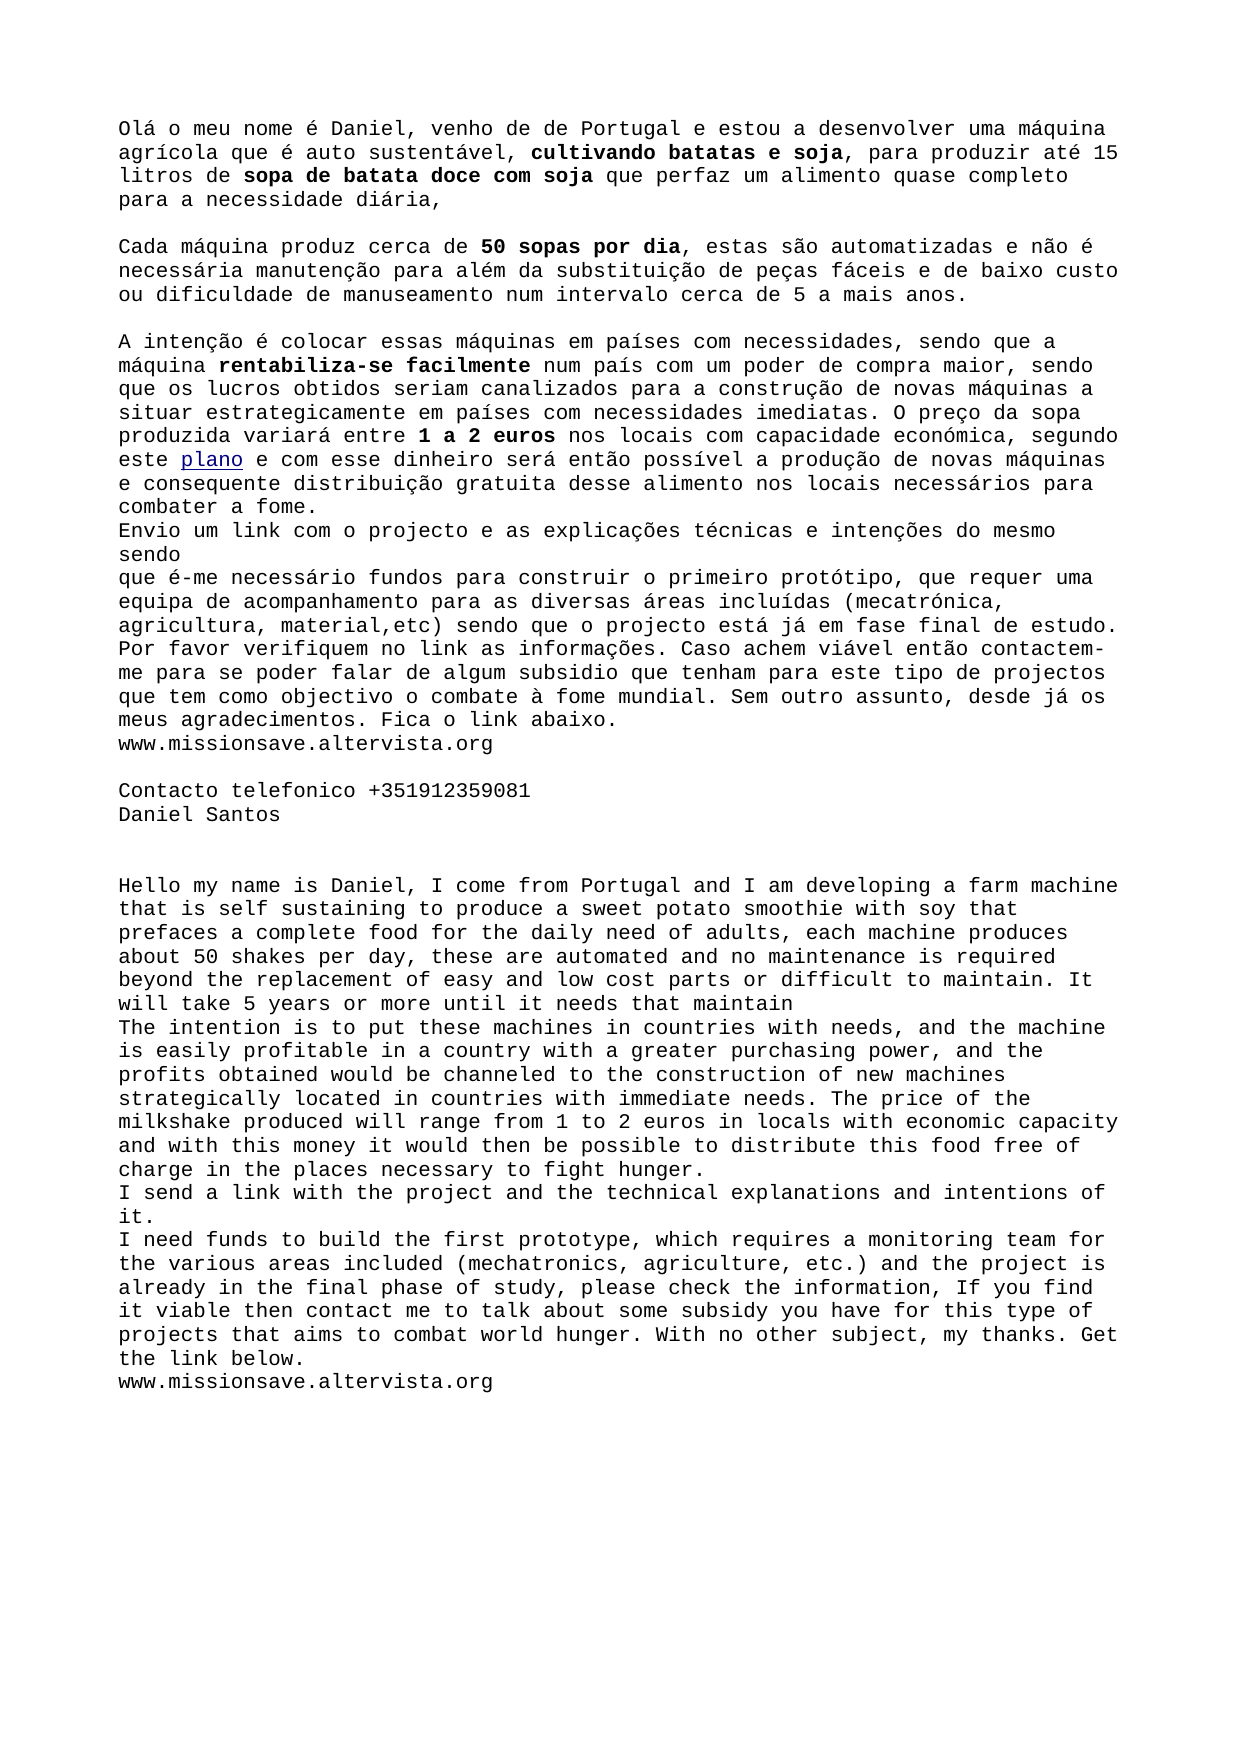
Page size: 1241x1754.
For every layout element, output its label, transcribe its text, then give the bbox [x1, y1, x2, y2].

text Por favor verifiquem no link as informações. Caso achem viável então contactem-me para se poder falar de algum subsidio que tenham para este tipo de projectos que tem como objectivo o combate à fome mundial. Sem outro assunto, desde já os meus agradecimentos. Fica o link abaixo. [118, 638, 1122, 733]
text www.missionsave.altervista.org [118, 1371, 1122, 1395]
text www.missionsave.altervista.org [118, 733, 1122, 757]
text The intention is to put these machines in countries with needs, and the machine is easily profitable in a country with a greater purchasing power, and the profits obtained would be channeled to the construction of new machines strategically located in countries with immediate needs. The price of the milkshake produced will range from 1 to 2 euros in locals with economic capacity and with this money it would then be possible to distribute this food free of charge in the places necessary to fight hunger. [118, 1017, 1122, 1182]
text Envio um link com o projecto e as explicações técnicas e intenções do mesmo sendo [118, 520, 1122, 567]
text A intenção é colocar essas máquinas em países com necessidades, sendo que a máquina rentabiliza-se facilmente num país com um poder de compra maior, sendo que os lucros obtidos seriam canalizados para a construção de novas máquinas a situar estrategicamente em países com necessidades imediatas. O preço da sopa produzida variará entre 1 a 2 euros nos locais com capacidade económica, segundo este plano e com esse dinheiro será então possível a produção de novas máquinas e consequente distribuição gratuita desse alimento nos locais necessários para combater a fome. [118, 331, 1122, 520]
text I need funds to build the first prototype, which requires a monitoring team for the various areas included (mechatronics, agriculture, etc.) and the project is already in the final phase of study, please check the information, If you find it viable then contact me to talk about some subsidy you have for this type of projects that aims to combat world hunger. With no other subject, my thanks. Get the link below. [118, 1229, 1122, 1371]
text Daniel Santos [118, 804, 1122, 827]
text que é-me necessário fundos para construir o primeiro protótipo, que requer uma equipa de acompanhamento para as diversas áreas incluídas (mecatrónica, agricultura, material,etc) sendo que o projecto está já em fase final de estudo. [118, 567, 1122, 638]
text I send a link with the project and the technical explanations and intentions of it. [118, 1182, 1122, 1229]
text Hello my name is Daniel, I come from Portugal and I am developing a farm machine that is self sustaining to produce a sweet potato smoothie with soy that prefaces a complete food for the daily need of adults, each machine produces about 50 shakes per day, these are automated and no maintenance is required beyond the replacement of easy and low cost parts or difficult to maintain. It will take 5 years or more until it needs that maintain [118, 875, 1122, 1017]
text Cada máquina produz cerca de 50 sopas por dia, estas são automatizadas e não é necessária manutenção para além da substituição de peças fáceis e de baixo custo ou dificuldade de manuseamento num intervalo cerca de 5 a mais anos. [118, 236, 1122, 307]
text Olá o meu nome é Daniel, venho de de Portugal e estou a desenvolver uma máquina agrícola que é auto sustentável, cultivando batatas e soja, para produzir até 15 litros de sopa de batata doce com soja que perfaz um alimento quase completo para a necessidade diária, [118, 118, 1122, 213]
text Contacto telefonico +351912359081 [118, 780, 1122, 804]
